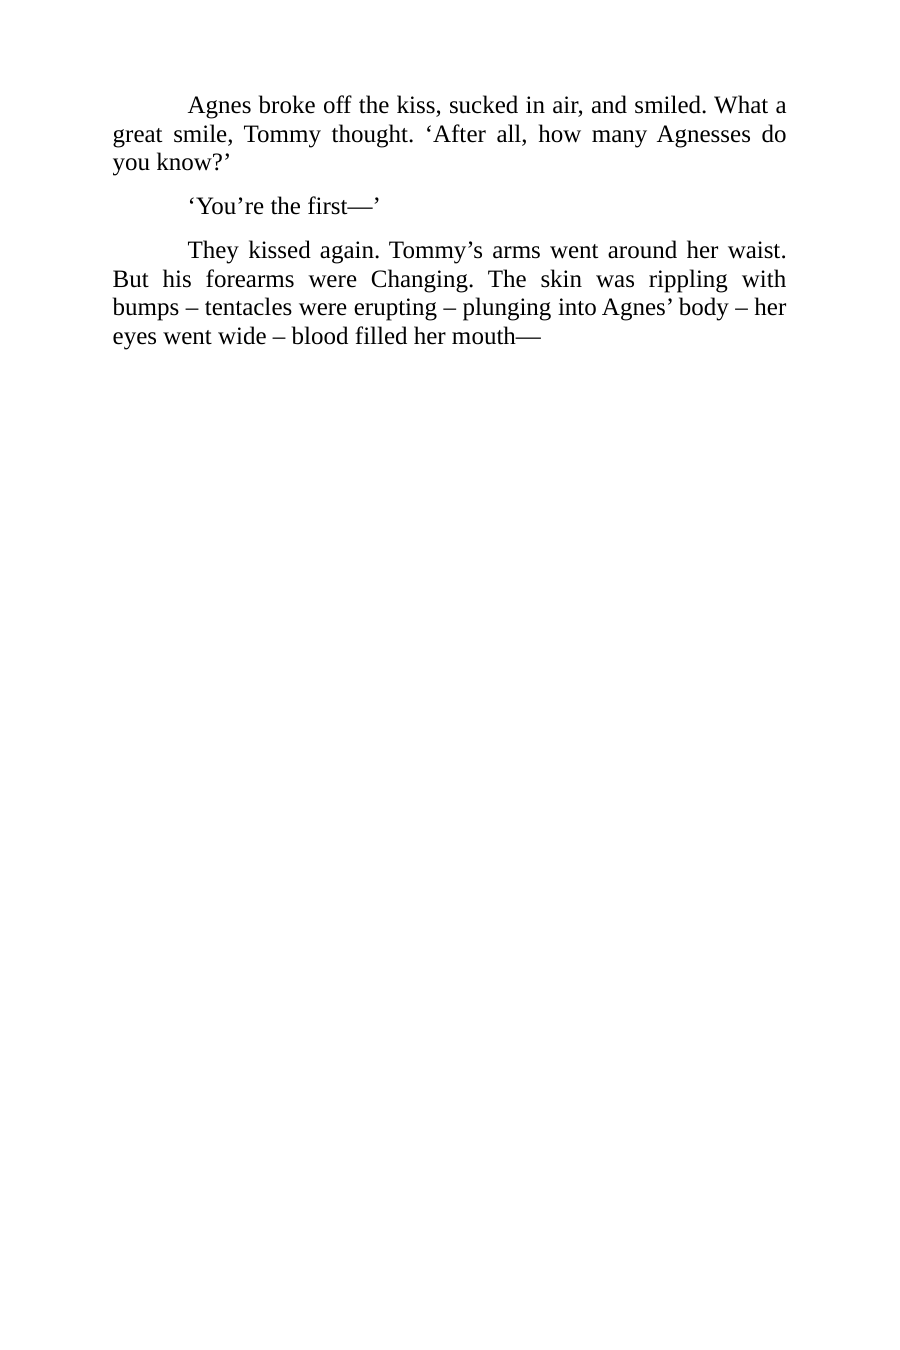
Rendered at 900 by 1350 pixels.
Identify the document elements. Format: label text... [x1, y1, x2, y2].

text They kissed again. Tommy’s arms went around her waist. But his forearms were Changing. The skin was rippling with bumps – tentacles were erupting – plunging into Agnes’ body – her eyes went wide – blood filled her mouth— [112, 235, 787, 350]
text Agnes broke off the kiss, sucked in air, and smiled. What a great smile, Tommy thought. ‘After all, how many Agnesses do you know?’ [112, 90, 787, 176]
text ‘You’re the first—’ [112, 191, 787, 220]
